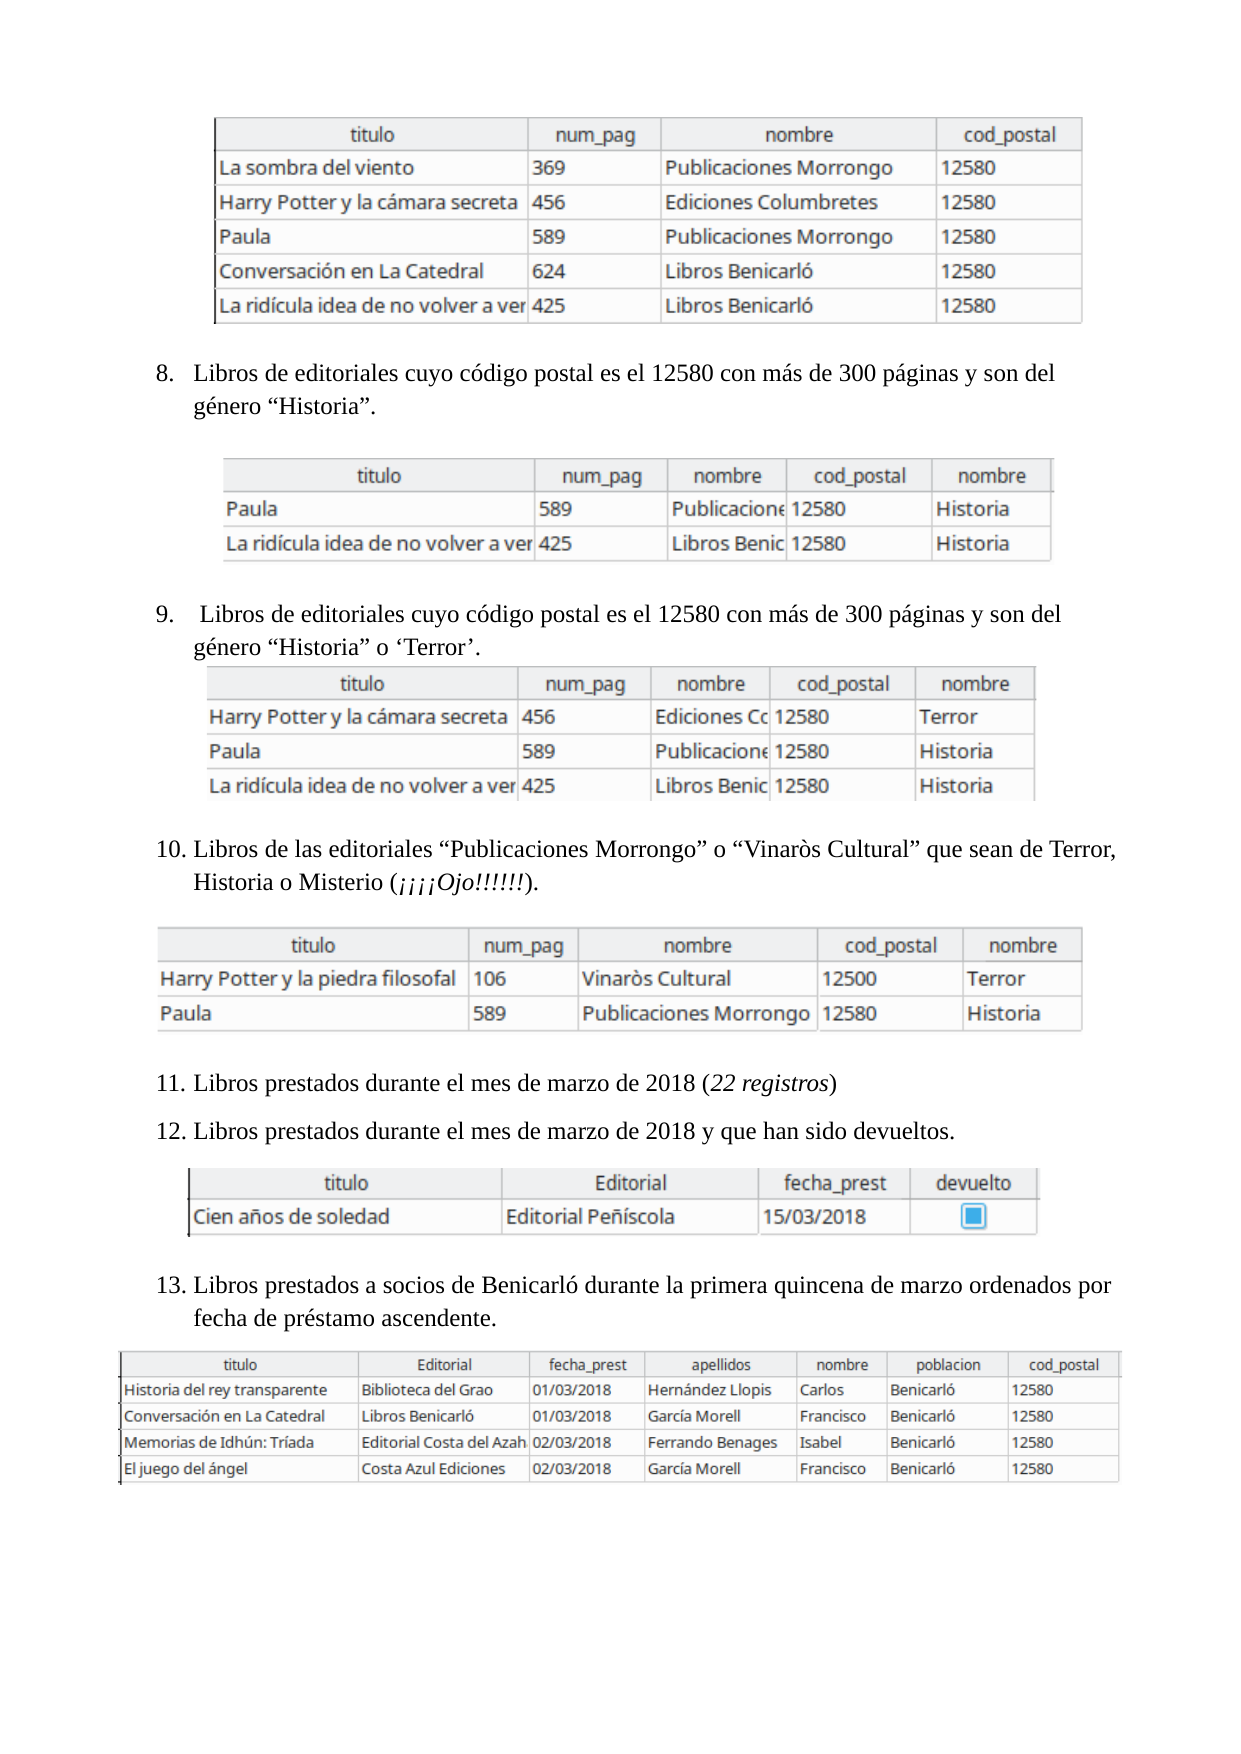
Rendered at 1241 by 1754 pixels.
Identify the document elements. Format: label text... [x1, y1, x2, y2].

picture [213, 117, 1083, 324]
list Libros de editoriales cuyo código postal es el 12580 con más de 300 páginas y son del género “Historia” o ‘Terror’. [156, 438, 1122, 661]
list Libros prestados durante el mes de marzo de 2018 y que han sido devueltos. [156, 1116, 1122, 1144]
picture [157, 926, 1083, 1035]
picture [206, 666, 1037, 801]
list Libros de editoriales cuyo código postal es el 12580 con más de 300 páginas y son del género “Historia”. [156, 118, 1122, 419]
list Libros prestados a socios de Benicarló durante la primera quincena de marzo ordenados por fecha de préstamo ascendente. [156, 1163, 1122, 1332]
picture [223, 458, 1055, 565]
list Libros de las editoriales “Publicaciones Morrongo” o “Vinaròs Cultural” que sean de Terror, Historia o Misterio (¡¡¡¡Ojo!!!!!!). [156, 679, 1122, 896]
list Libros prestados durante el mes de marzo de 2018 (22 registros) [156, 915, 1122, 1097]
picture [118, 1350, 1123, 1485]
picture [187, 1168, 1041, 1237]
